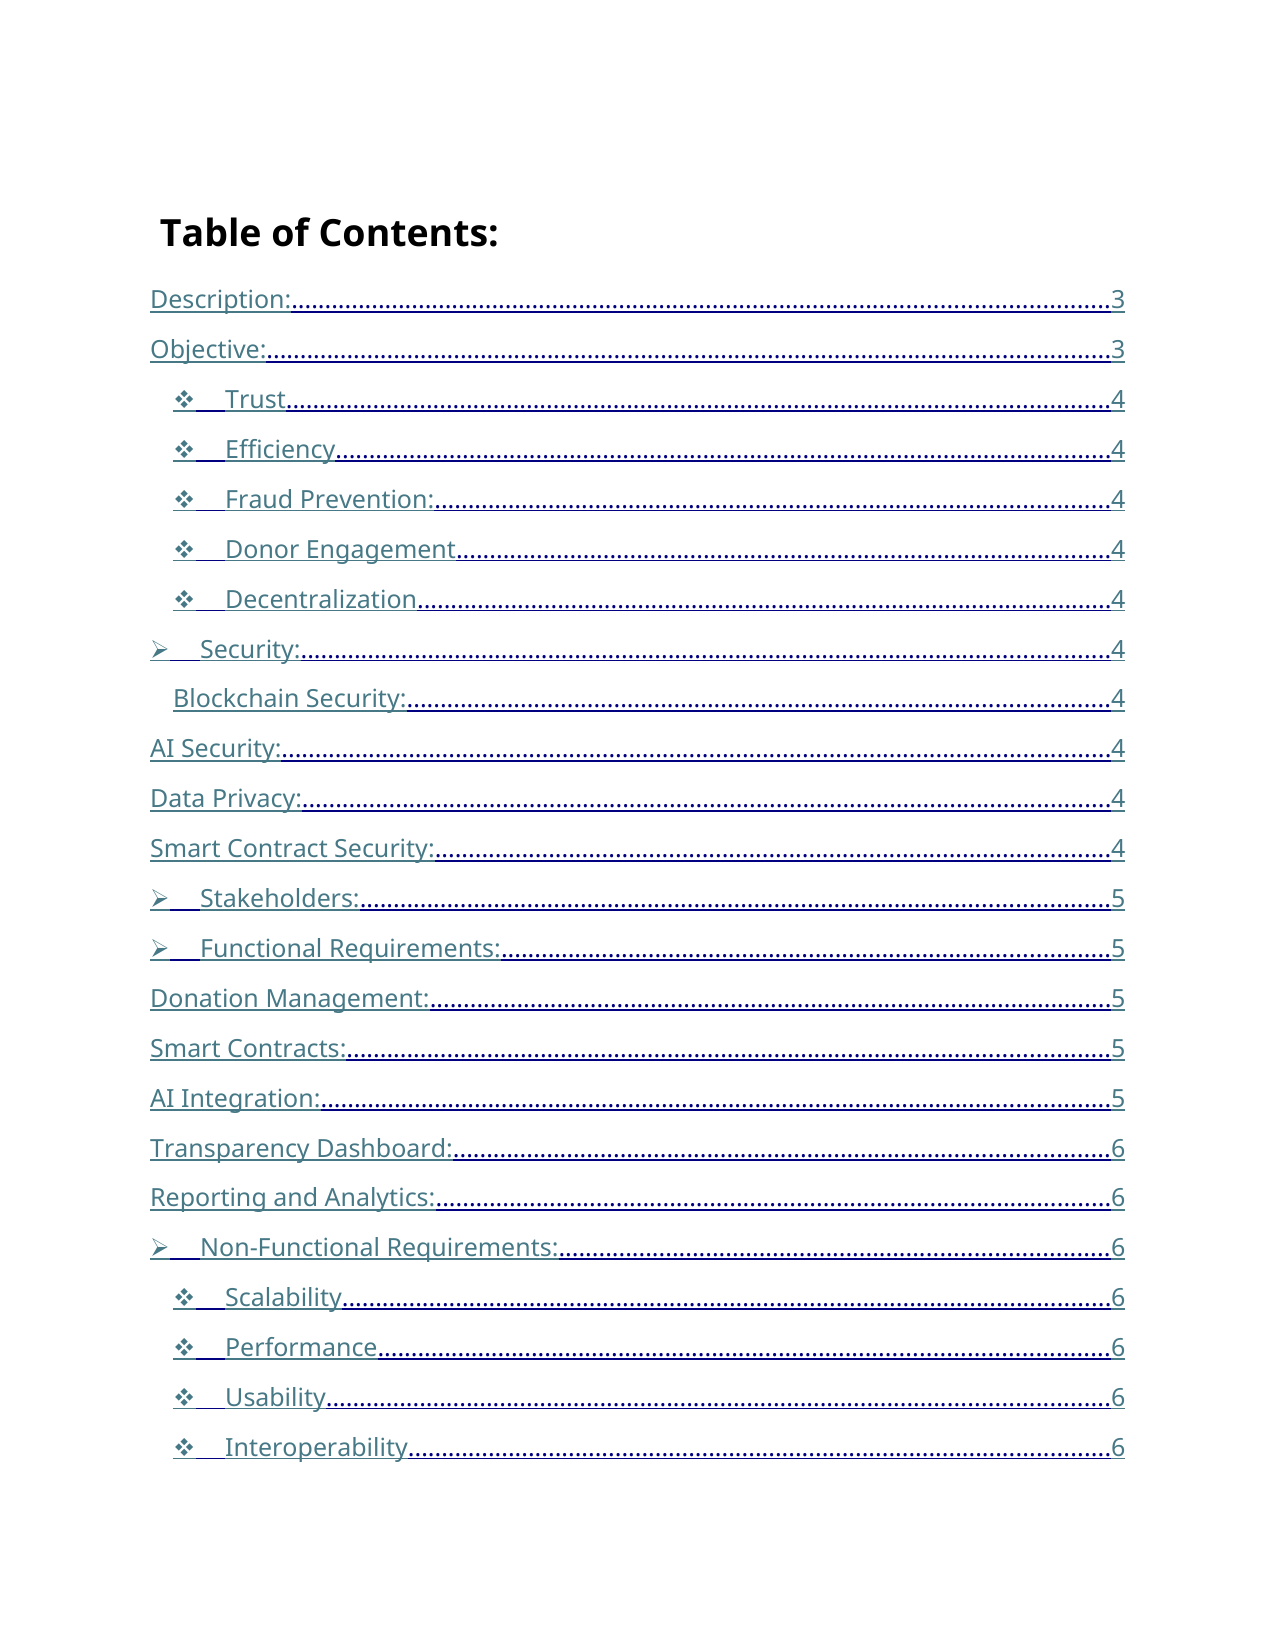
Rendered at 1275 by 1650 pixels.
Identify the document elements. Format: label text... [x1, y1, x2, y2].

text  Trust 4 [173, 382, 1125, 410]
text Smart Contract Security: 4 [150, 831, 1125, 860]
text [173, 412, 1125, 416]
text  Scalability 6 [173, 1280, 1125, 1308]
text Data Privacy: 4 [150, 781, 1125, 810]
text  Usability 6 [173, 1380, 1125, 1408]
text  Stakeholders: 5 [150, 881, 1125, 909]
text [173, 1310, 1125, 1314]
text AI Integration: 5 [150, 1080, 1125, 1109]
text Blockchain Security: 4 [173, 681, 1125, 710]
text  Fraud Prevention: 4 [173, 482, 1125, 510]
text [173, 511, 1125, 516]
text  Donor Engagement 4 [173, 531, 1125, 560]
text Transparency Dashboard: 6 [150, 1130, 1125, 1159]
text [173, 1459, 1125, 1464]
text [173, 1409, 1125, 1414]
text [173, 561, 1125, 566]
text  Performance 6 [173, 1330, 1125, 1358]
text [150, 961, 1125, 965]
text [150, 661, 1125, 665]
text  Interoperability 6 [173, 1429, 1125, 1458]
text  Non-Functional Requirements: 6 [150, 1230, 1125, 1258]
text Reporting and Analytics: 6 [150, 1180, 1125, 1209]
text [150, 911, 1125, 915]
text Smart Contracts: 5 [150, 1030, 1125, 1059]
text  Efficiency 4 [173, 432, 1125, 460]
text [173, 462, 1125, 466]
text [150, 1260, 1125, 1264]
text Donation Management: 5 [150, 981, 1125, 1009]
text Table of Contents: [150, 206, 1125, 257]
text [173, 1360, 1125, 1364]
text  Decentralization 4 [173, 581, 1125, 610]
text AI Security: 4 [150, 731, 1125, 760]
text Objective: 3 [150, 332, 1125, 361]
text Description: 3 [150, 282, 1125, 311]
text [173, 611, 1125, 615]
text  Functional Requirements: 5 [150, 931, 1125, 959]
text  Security: 4 [150, 631, 1125, 660]
